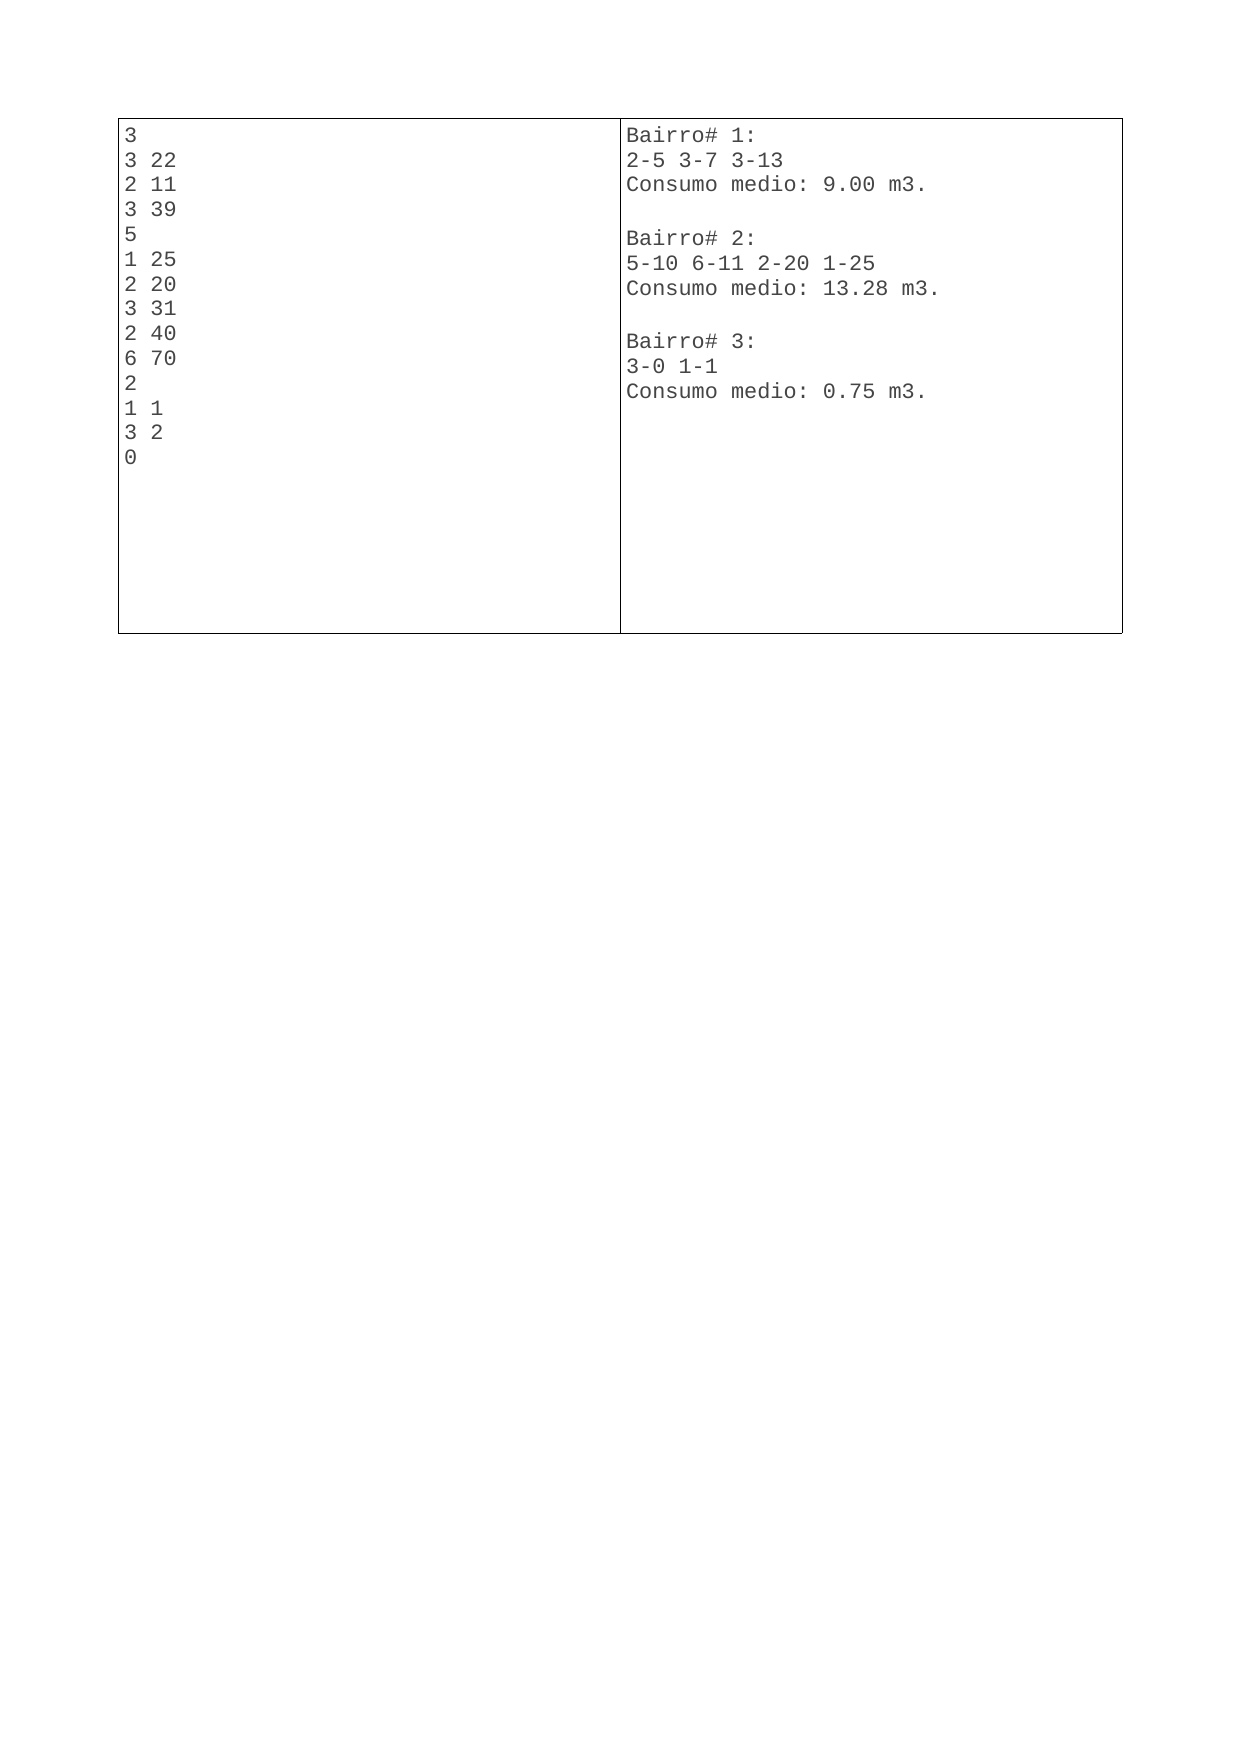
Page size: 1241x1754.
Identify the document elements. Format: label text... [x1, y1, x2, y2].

table_cell Bairro# 1: 2-5 3-7 3-13 Consumo medio: 9.00 m3. Bairro# 2: 5-10 6-11 2-20 1-25 Consumo medio: 13.28 m3. Bairro# 3: 3-0 1-1 Consumo medio: 0.75 m3. [621, 119, 1122, 632]
table_cell 3 3 22 2 11 3 39 5 1 25 2 20 3 31 2 40 6 70 2 1 1 3 2 0 [119, 119, 620, 632]
